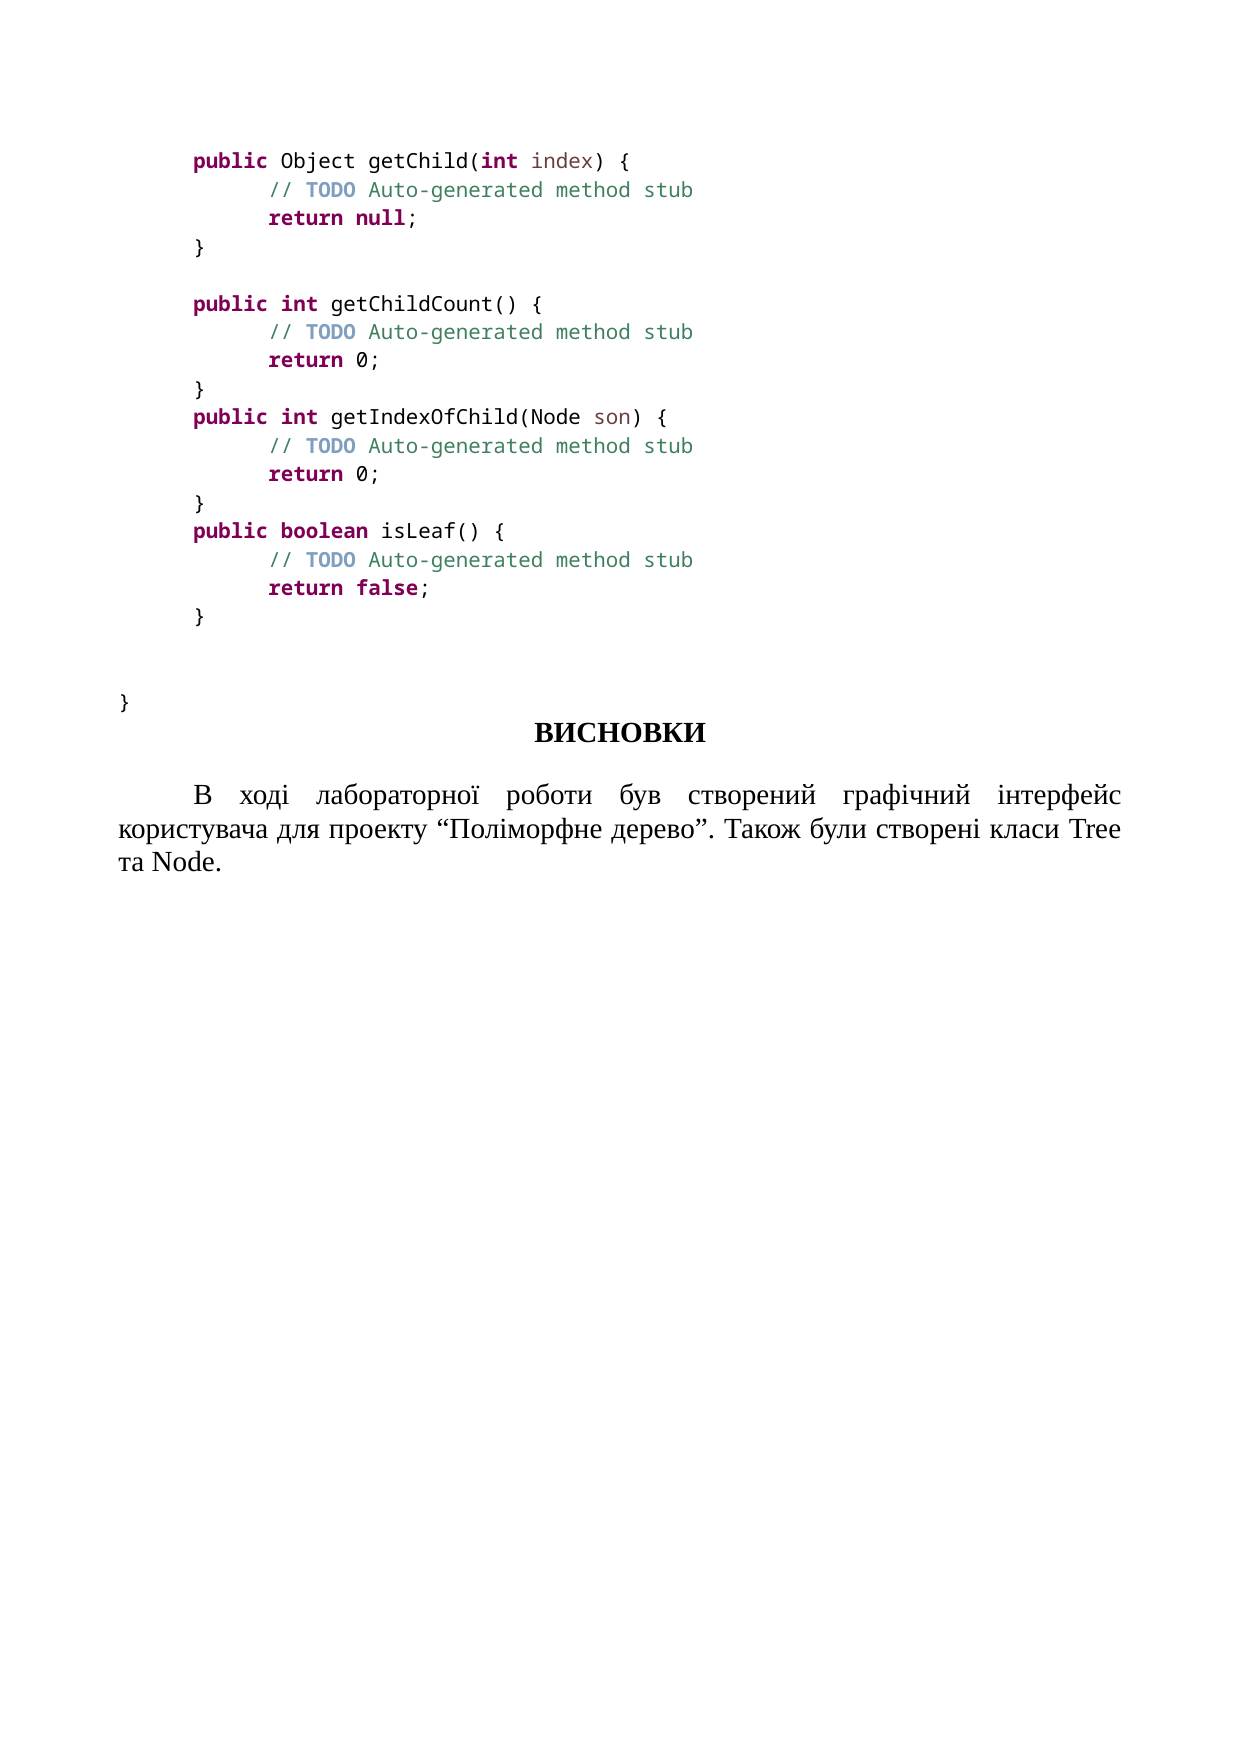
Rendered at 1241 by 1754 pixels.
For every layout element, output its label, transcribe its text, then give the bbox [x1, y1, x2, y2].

text } [118, 374, 1122, 402]
text // TODO Auto-generated method stub [118, 175, 1122, 203]
text return null; [118, 203, 1122, 232]
text return 0; [118, 459, 1122, 488]
text return false; [118, 573, 1122, 602]
text public int getChildCount() { [118, 289, 1122, 317]
text } [118, 232, 1122, 260]
text // TODO Auto-generated method stub [118, 431, 1122, 459]
text В ході лабораторної роботи був створений графічний інтерфейс користувача для проекту “Поліморфне дерево”. Також були створені класи Tree та Node. [118, 777, 1122, 878]
text public boolean isLeaf() { [118, 516, 1122, 545]
text ВИСНОВКИ [118, 715, 1122, 749]
text // TODO Auto-generated method stub [118, 545, 1122, 573]
text // TODO Auto-generated method stub [118, 317, 1122, 346]
text return 0; [118, 346, 1122, 374]
text } [118, 687, 1122, 715]
text public Object getChild(int index) { [118, 147, 1122, 175]
text public int getIndexOfChild(Node son) { [118, 402, 1122, 431]
text } [118, 602, 1122, 630]
text } [118, 488, 1122, 516]
